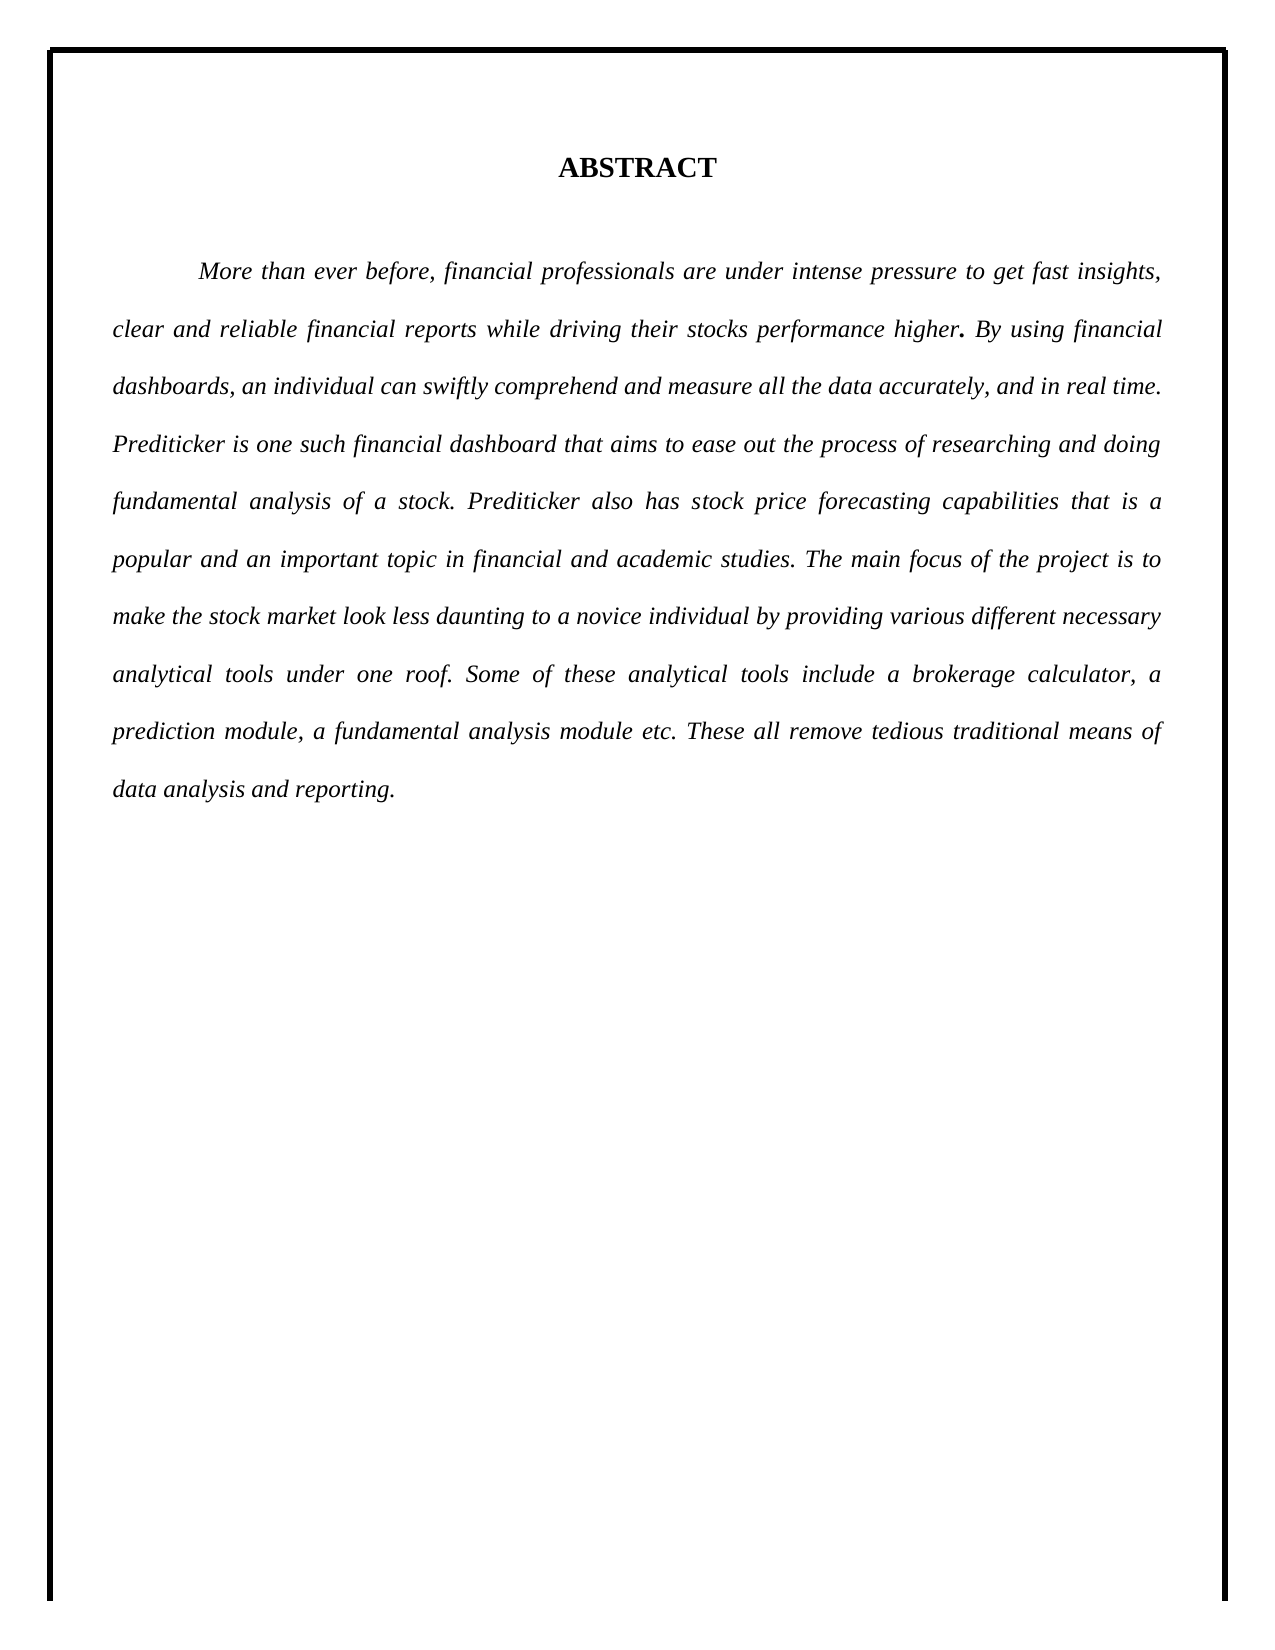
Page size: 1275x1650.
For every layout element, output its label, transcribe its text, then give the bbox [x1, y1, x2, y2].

text ABSTRACT [112, 151, 1162, 184]
text More than ever before, financial professionals are under intense pressure to get fast insights, clear and reliable financial reports while driving their stocks performance higher. By using financial dashboards, an individual can swiftly comprehend and measure all the data accurately, and in real time. Prediticker is one such financial dashboard that aims to ease out the process of researching and doing fundamental analysis of a stock. Prediticker also has stock price forecasting capabilities that is a popular and an important topic in financial and academic studies. The main focus of the project is to make the stock market look less daunting to a novice individual by providing various different necessary analytical tools under one roof. Some of these analytical tools include a brokerage calculator, a prediction module, a fundamental analysis module etc. These all remove tedious traditional means of data analysis and reporting. [112, 256, 1162, 802]
